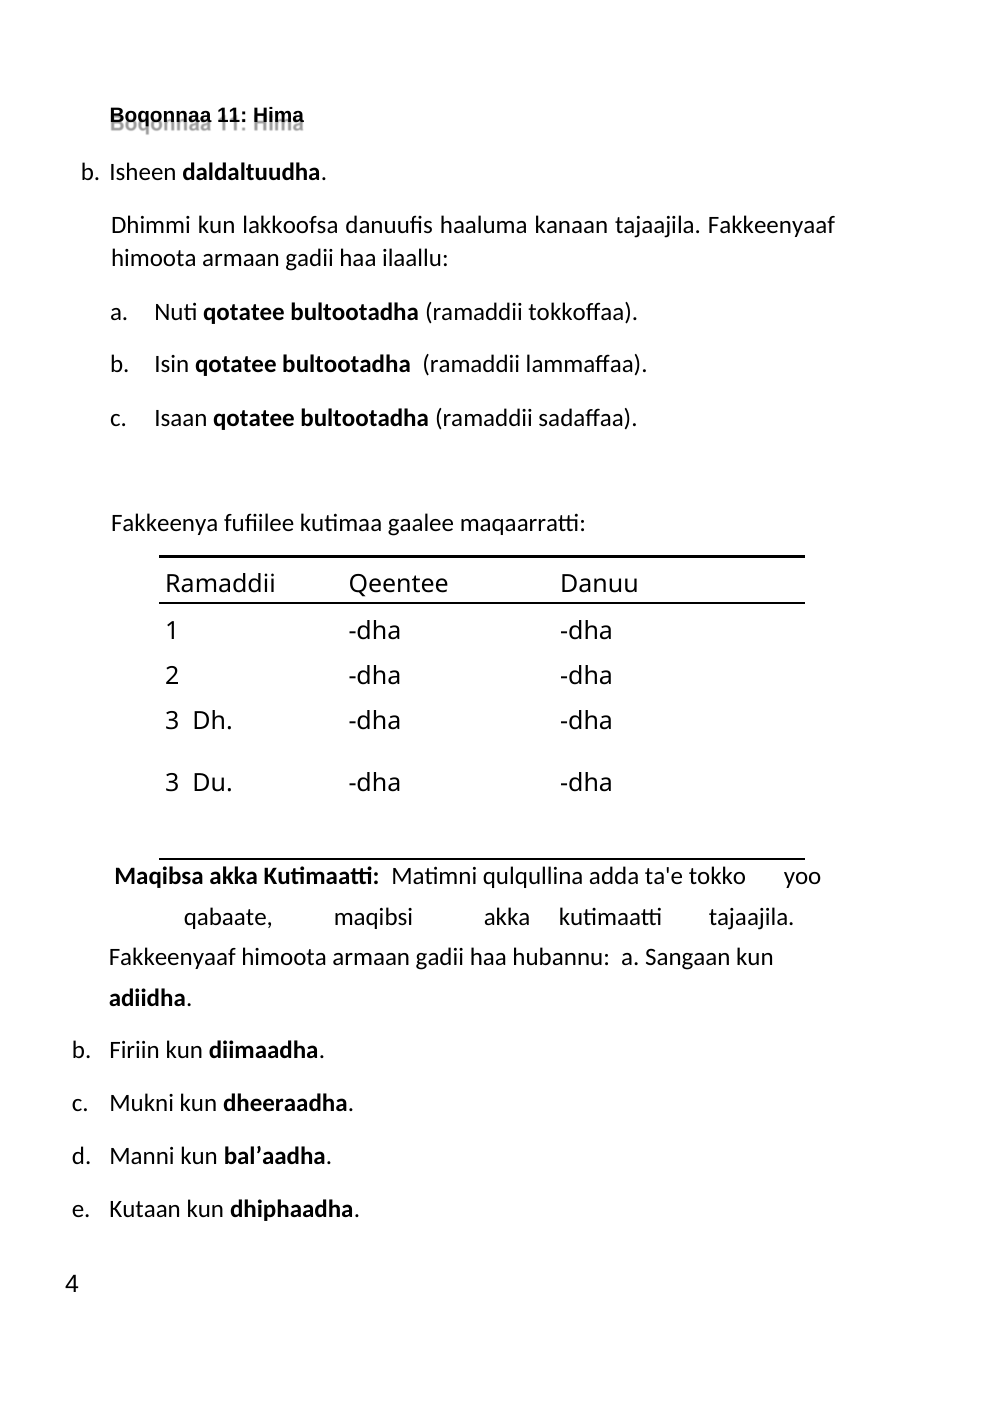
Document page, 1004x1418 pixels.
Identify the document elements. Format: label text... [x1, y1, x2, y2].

table_cell -dha [560, 604, 805, 649]
table_cell -dha [348, 649, 560, 694]
list Firiin kun diimaadha. [72, 1034, 836, 1064]
table_header Qeentee [348, 558, 560, 602]
table_cell 3 Du. [159, 756, 348, 858]
table_header Ramaddii [159, 558, 348, 602]
table_cell -dha [348, 604, 560, 649]
picture [95, 102, 330, 149]
table_header Danuu [560, 558, 805, 602]
table_cell 3 Dh. [159, 694, 348, 756]
table_cell 1 [159, 604, 348, 649]
text Maqibsa akka Kutimaatti: Matimni qulqullina adda ta'e tokko yoo qabaate, maqibsi akka kutimaatti tajaajila. Fakkeenyaaf himoota armaan gadii haa hubannu: a. Sangaan kun adiidha. [108, 860, 837, 1012]
text Fakkeenya fufiilee kutimaa gaalee maqaarratti: [111, 507, 836, 538]
table_cell -dha [348, 694, 560, 756]
list Nuti qotatee bultootadha (ramaddii tokkoffaa). [110, 296, 836, 326]
list Manni kun bal’aadha. [72, 1140, 836, 1170]
table_cell 2 [159, 649, 348, 694]
list Isin qotatee bultootadha (ramaddii lammaffaa). [110, 349, 836, 379]
list Kutaan kun dhiphaadha. [72, 1193, 836, 1223]
table_cell -dha [560, 756, 805, 858]
list Isheen daldaltuudha. [81, 156, 837, 187]
table_cell -dha [560, 694, 805, 756]
text Dhimmi kun lakkoofsa danuufis haaluma kanaan tajaajila. Fakkeenyaaf himoota armaan gadii haa ilaallu: [111, 209, 836, 273]
table_cell -dha [560, 649, 805, 694]
table_cell -dha [348, 756, 560, 858]
list Mukni kun dheeraadha. [72, 1087, 836, 1117]
list Isaan qotatee bultootadha (ramaddii sadaffaa). [110, 402, 836, 432]
